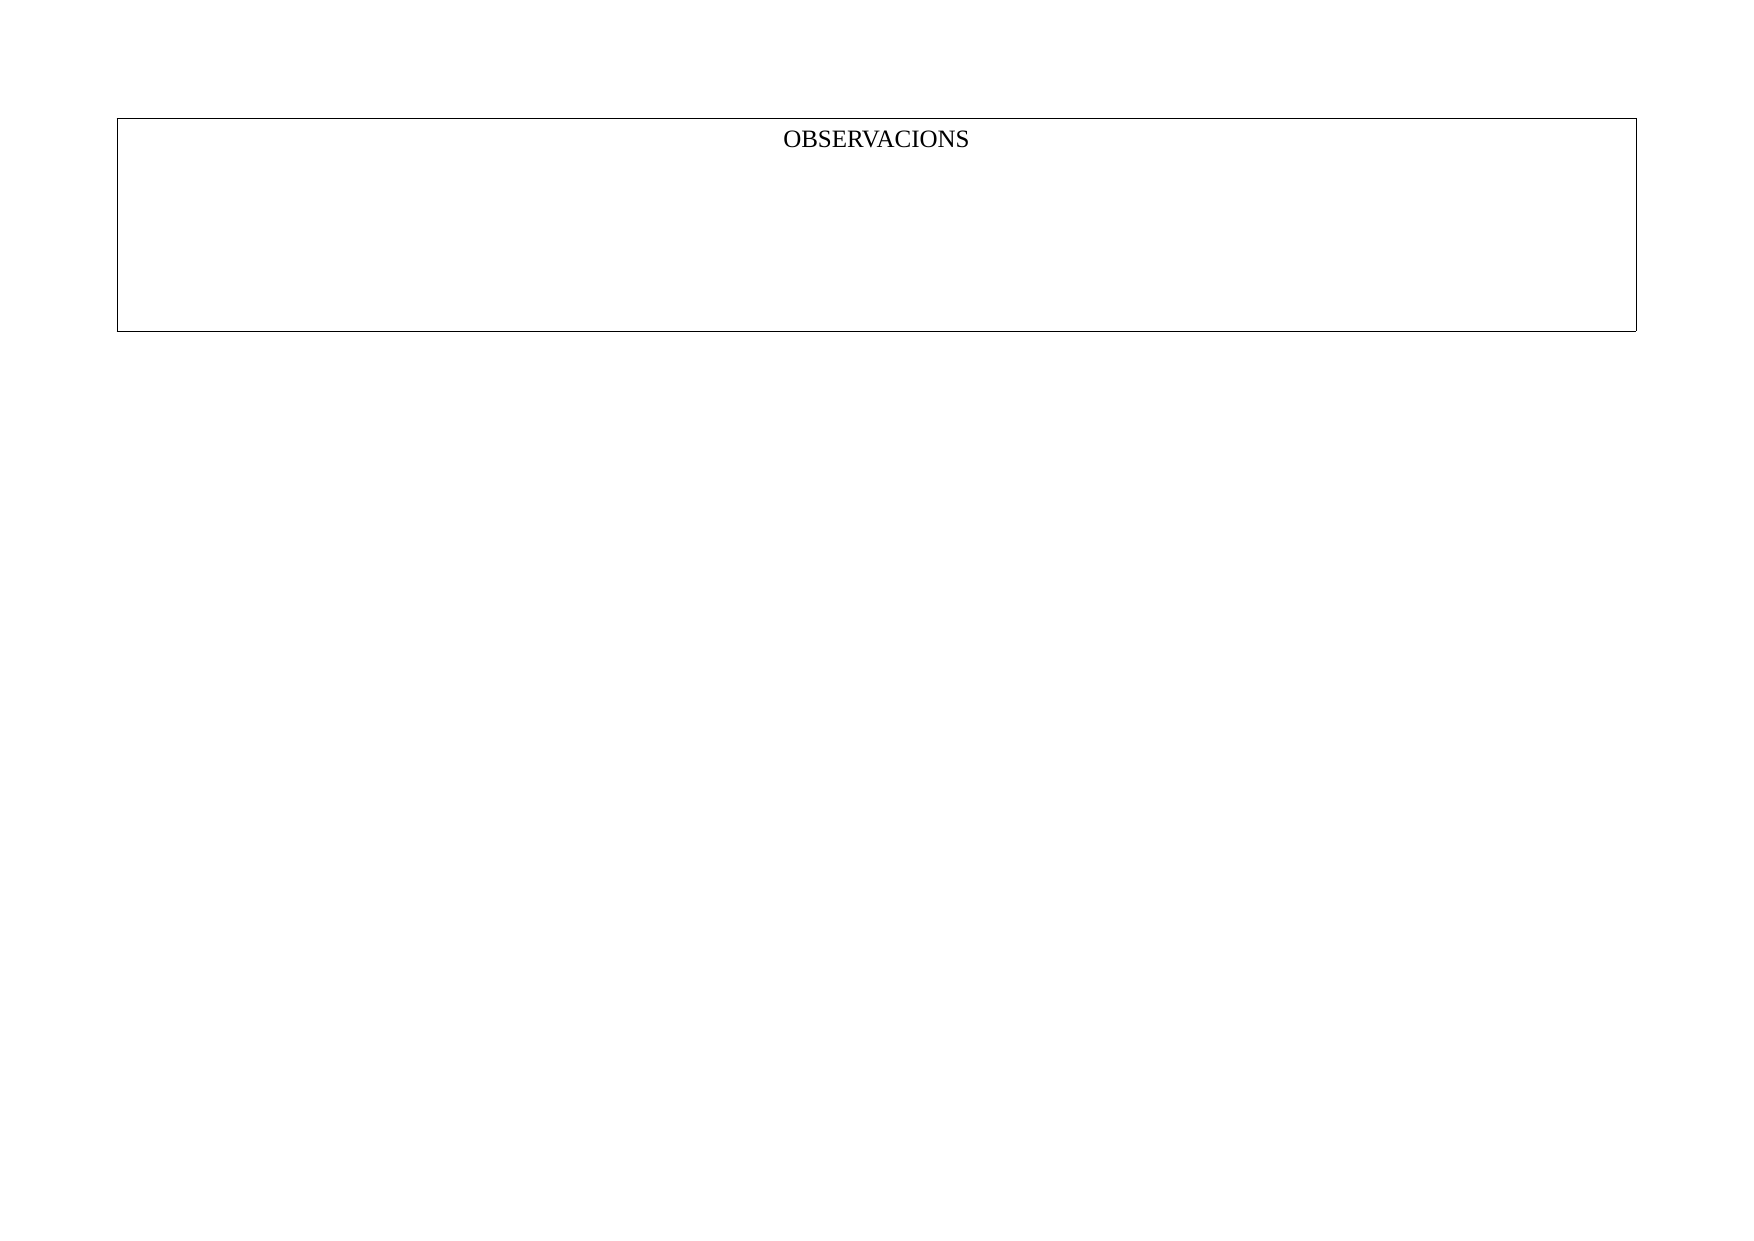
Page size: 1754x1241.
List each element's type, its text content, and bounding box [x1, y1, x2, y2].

table_cell OBSERVACIONS [118, 119, 1636, 331]
